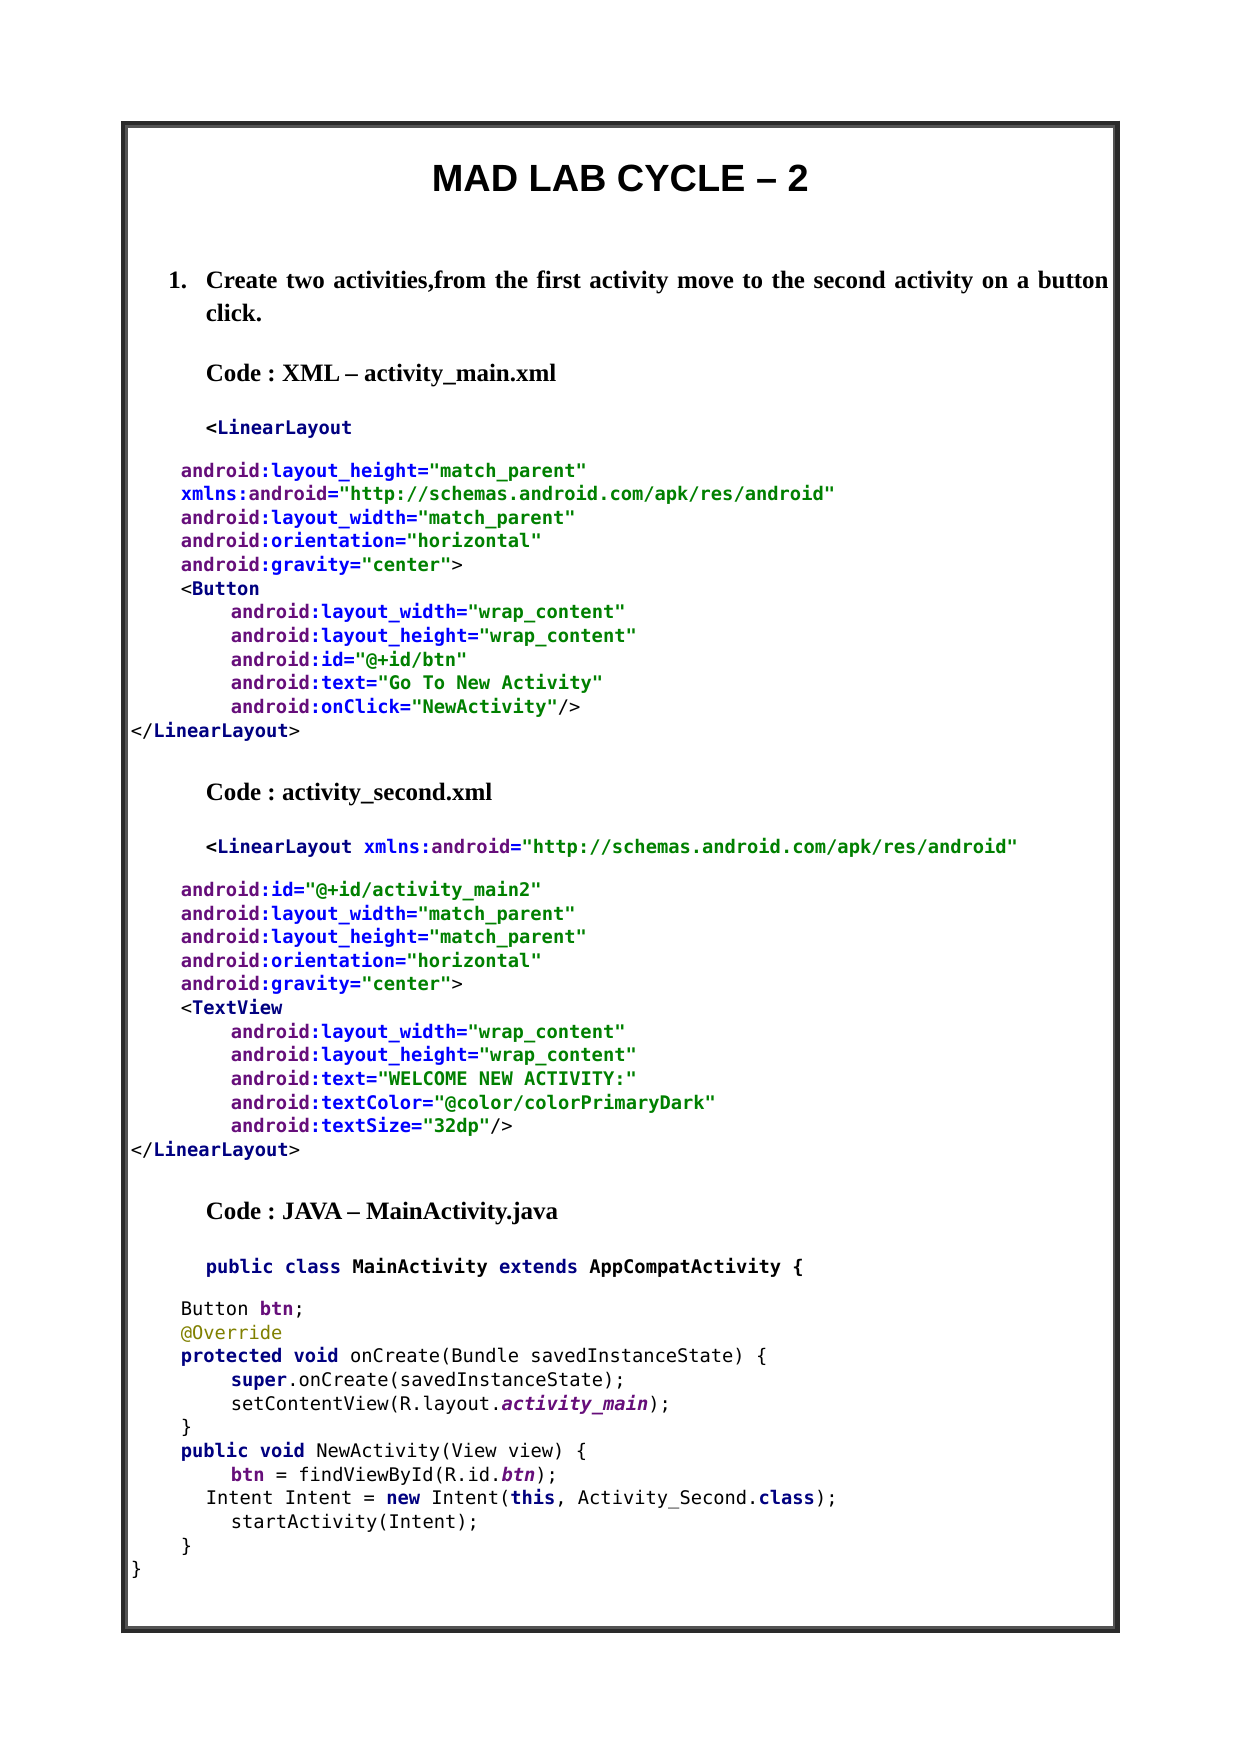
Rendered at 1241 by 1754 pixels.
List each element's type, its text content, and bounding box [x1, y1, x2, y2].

text android:text="Go To New Activity" [131, 672, 1110, 696]
subtitle MAD LAB CYCLE – 2 [131, 156, 1110, 199]
text android:orientation="horizontal" [131, 531, 1110, 554]
text android:layout_height="wrap_content" [131, 1044, 1110, 1068]
list Code : activity_second.xml [168, 777, 1110, 806]
text android:layout_width="wrap_content" [131, 601, 1110, 625]
text public void NewActivity(View view) { [131, 1440, 1110, 1464]
text super.onCreate(savedInstanceState); [131, 1369, 1110, 1393]
text android:layout_width="wrap_content" [131, 1021, 1110, 1044]
text </LinearLayout> [131, 1139, 1110, 1161]
text </LinearLayout> [131, 720, 1110, 742]
text <Button [131, 578, 1110, 601]
text } [131, 1416, 1110, 1440]
text android:layout_height="wrap_content" [131, 625, 1110, 649]
text android:onClick="NewActivity"/> [131, 696, 1110, 720]
text android:text="WELCOME NEW ACTIVITY:" [131, 1068, 1110, 1092]
list <LinearLayout [168, 417, 1110, 439]
text startActivity(Intent); [131, 1511, 1110, 1534]
text @Override [131, 1322, 1110, 1345]
text android:gravity="center"> [131, 554, 1110, 578]
text android:textSize="32dp"/> [131, 1115, 1110, 1139]
text xmlns:android="http://schemas.android.com/apk/res/android" [131, 483, 1110, 507]
text Intent Intent = new Intent(this, Activity_Second.class); [131, 1487, 1110, 1511]
list <LinearLayout xmlns:android="http://schemas.android.com/apk/res/android" [168, 836, 1110, 858]
text btn = findViewById(R.id.btn); [131, 1464, 1110, 1487]
text } [131, 1558, 1110, 1580]
text android:id="@+id/btn" [131, 649, 1110, 672]
text android:layout_width="match_parent" [131, 507, 1110, 531]
text android:id="@+id/activity_main2" [131, 879, 1110, 902]
text android:layout_width="match_parent" [131, 902, 1110, 926]
text } [131, 1534, 1110, 1558]
text <TextView [131, 997, 1110, 1021]
text android:textColor="@color/colorPrimaryDark" [131, 1092, 1110, 1115]
text android:layout_height="match_parent" [131, 926, 1110, 950]
list Code : XML – activity_main.xml [168, 358, 1110, 386]
list Code : JAVA – MainActivity.java [168, 1196, 1110, 1225]
list Create two activities,from the first activity move to the second activity on a button click. [168, 265, 1110, 327]
text android:layout_height="match_parent" [131, 459, 1110, 483]
text android:orientation="horizontal" [131, 950, 1110, 973]
text android:gravity="center"> [131, 973, 1110, 997]
list public class MainActivity extends AppCompatActivity { [168, 1256, 1110, 1278]
text Button btn; [131, 1298, 1110, 1322]
text setContentView(R.layout.activity_main); [131, 1393, 1110, 1416]
text protected void onCreate(Bundle savedInstanceState) { [131, 1345, 1110, 1369]
